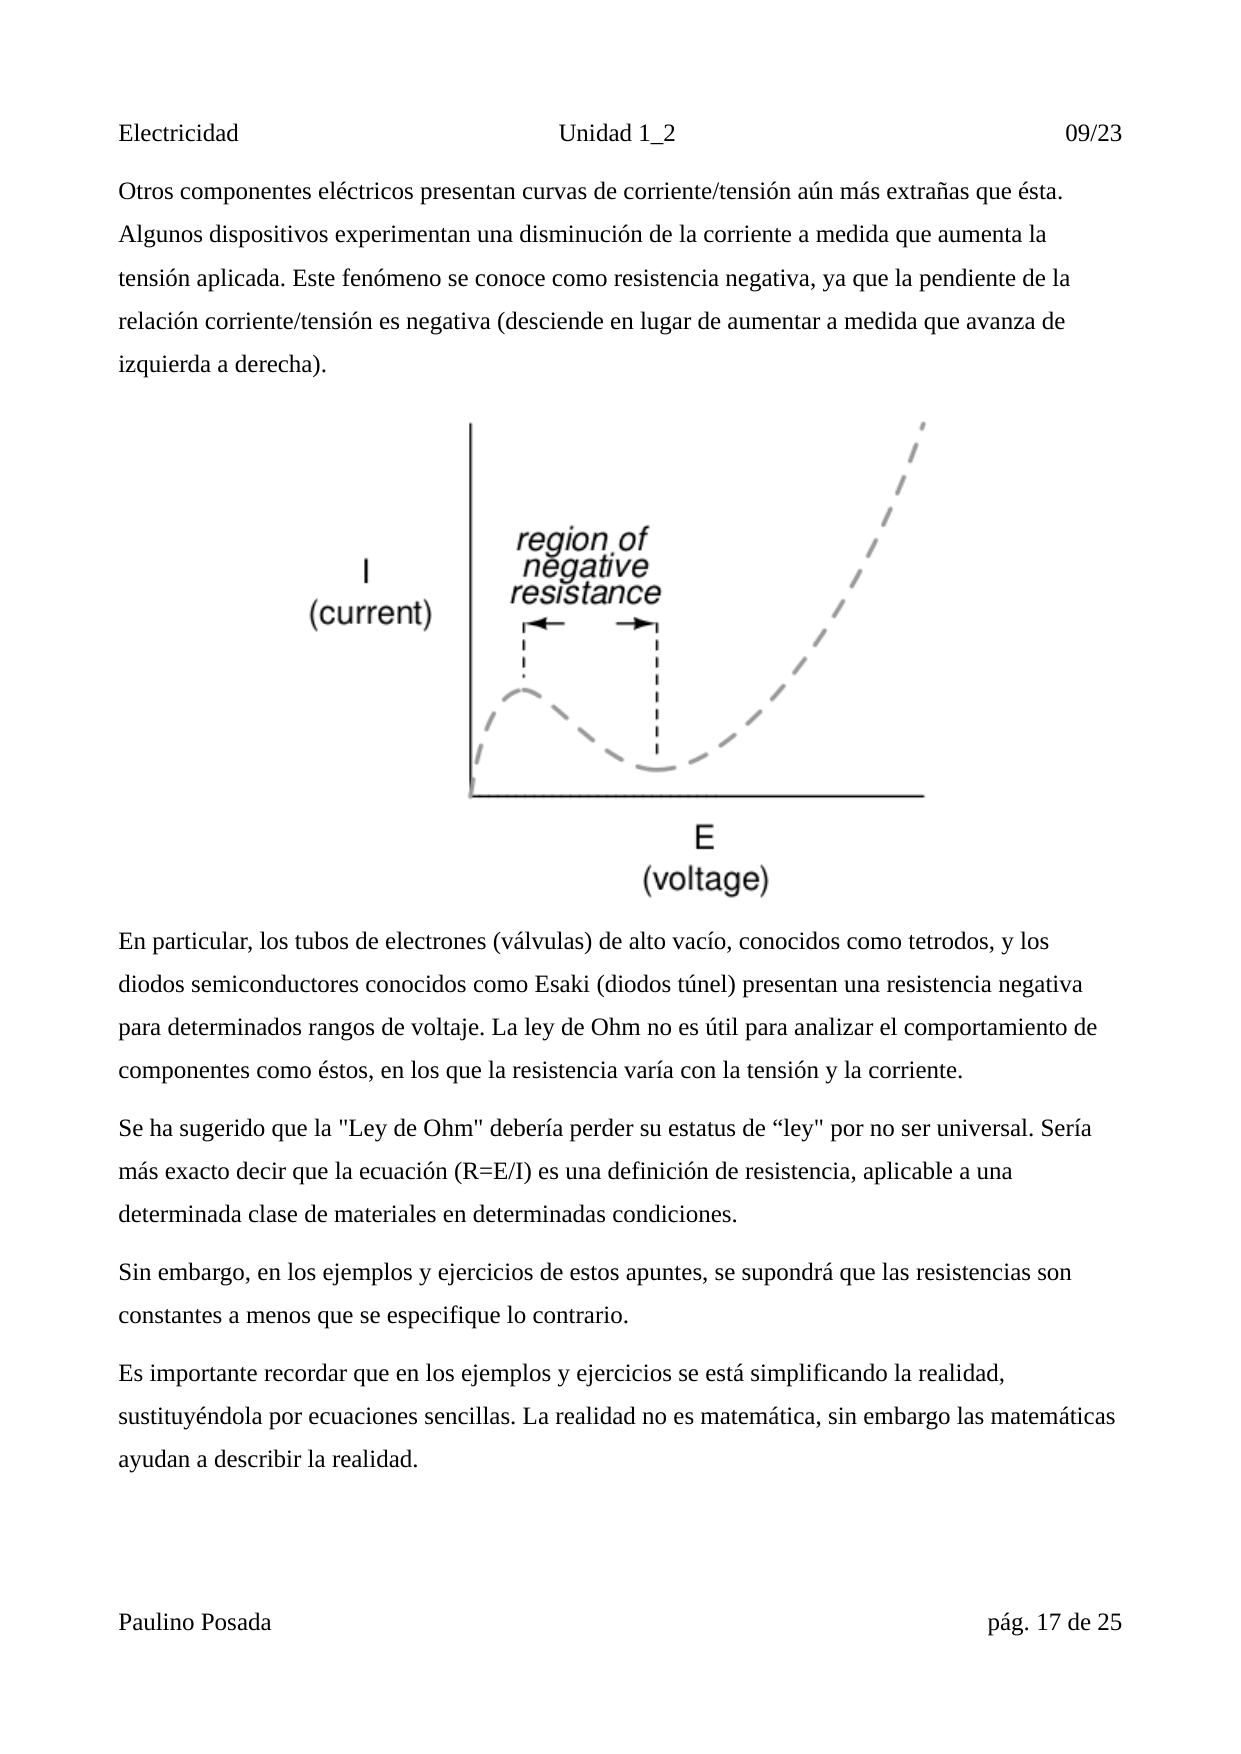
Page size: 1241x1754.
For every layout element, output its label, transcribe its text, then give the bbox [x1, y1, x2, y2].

text Se ha sugerido que la "Ley de Ohm" debería perder su estatus de “ley" por no ser universal. Sería más exacto decir que la ecuación (R=E/I) es una definición de resistencia, aplicable a una determinada clase de materiales en determinadas condiciones. [118, 1113, 1122, 1228]
text En particular, los tubos de electrones (válvulas) de alto vacío, conocidos como tetrodos, y los diodos semiconductores conocidos como Esaki (diodos túnel) presentan una resistencia negativa para determinados rangos de voltaje. La ley de Ohm no es útil para analizar el comportamiento de componentes como éstos, en los que la resistencia varía con la tensión y la corriente. [118, 926, 1122, 1084]
text Sin embargo, en los ejemplos y ejercicios de estos apuntes, se supondrá que las resistencias son constantes a menos que se especifique lo contrario. [118, 1257, 1122, 1329]
text Es importante recordar que en los ejemplos y ejercicios se está simplificando la realidad, sustituyéndola por ecuaciones sencillas. La realidad no es matemática, sin embargo las matemáticas ayudan a describir la realidad. [118, 1358, 1122, 1473]
text Otros componentes eléctricos presentan curvas de corriente/tensión aún más extrañas que ésta. Algunos dispositivos experimentan una disminución de la corriente a medida que aumenta la tensión aplicada. Este fenómeno se conoce como resistencia negativa, ya que la pendiente de la relación corriente/tensión es negativa (desciende en lugar de aumentar a medida que avanza de izquierda a derecha). [118, 176, 1122, 378]
picture [302, 405, 938, 904]
